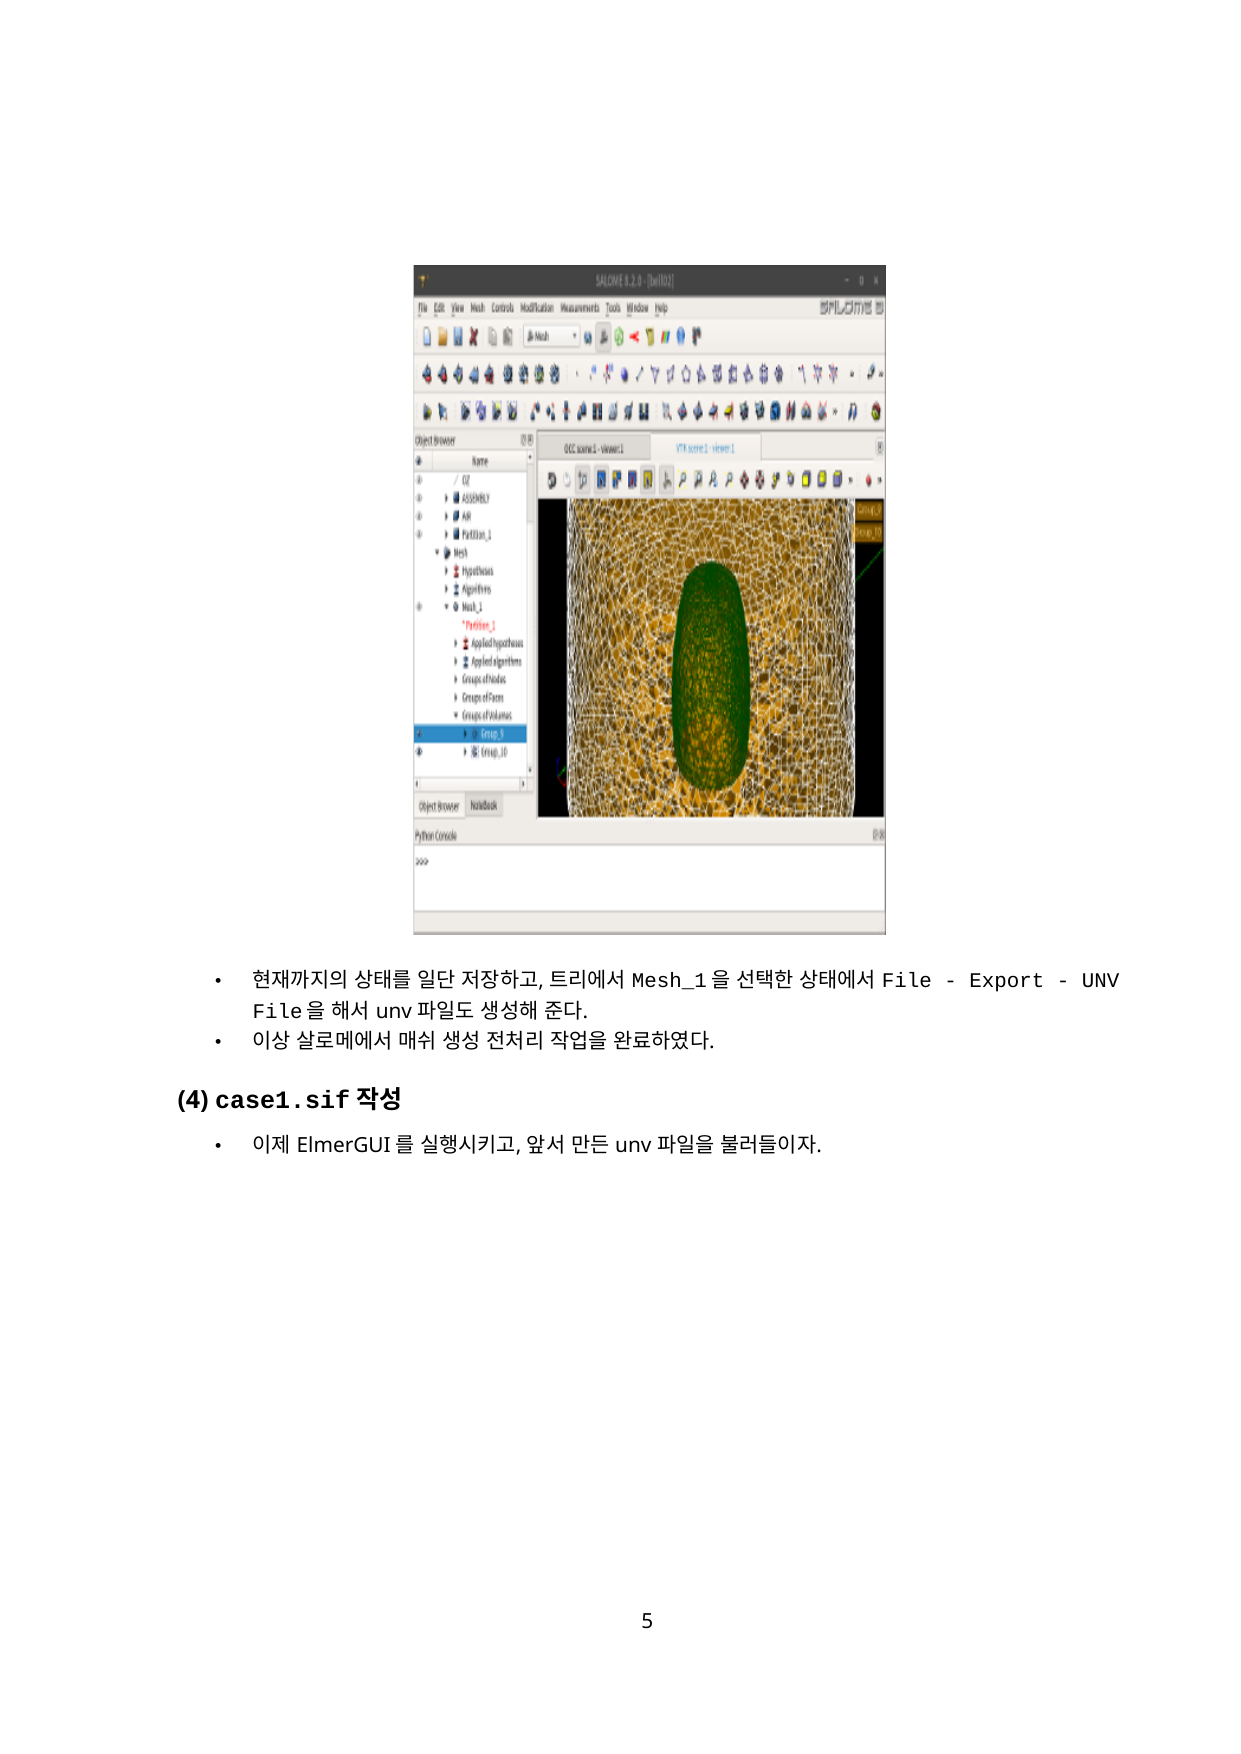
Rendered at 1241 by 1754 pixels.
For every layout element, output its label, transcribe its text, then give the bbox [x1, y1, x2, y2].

list 이상 살로메에서 매쉬 생성 전처리 작업을 완료하였다. [215, 1024, 1122, 1055]
list 현재까지의 상태를 일단 저장하고, 트리에서 Mesh_1을 선택한 상태에서 File - Export - UNV File을 해서 unv 파일도 생성해 준다. [215, 964, 1122, 1024]
subtitle (4) case1.sif 작성 [177, 1080, 1122, 1116]
picture [413, 265, 886, 935]
list 이제 ElmerGUI를 실행시키고, 앞서 만든 unv 파일을 불러들이자. [215, 1129, 1122, 1159]
